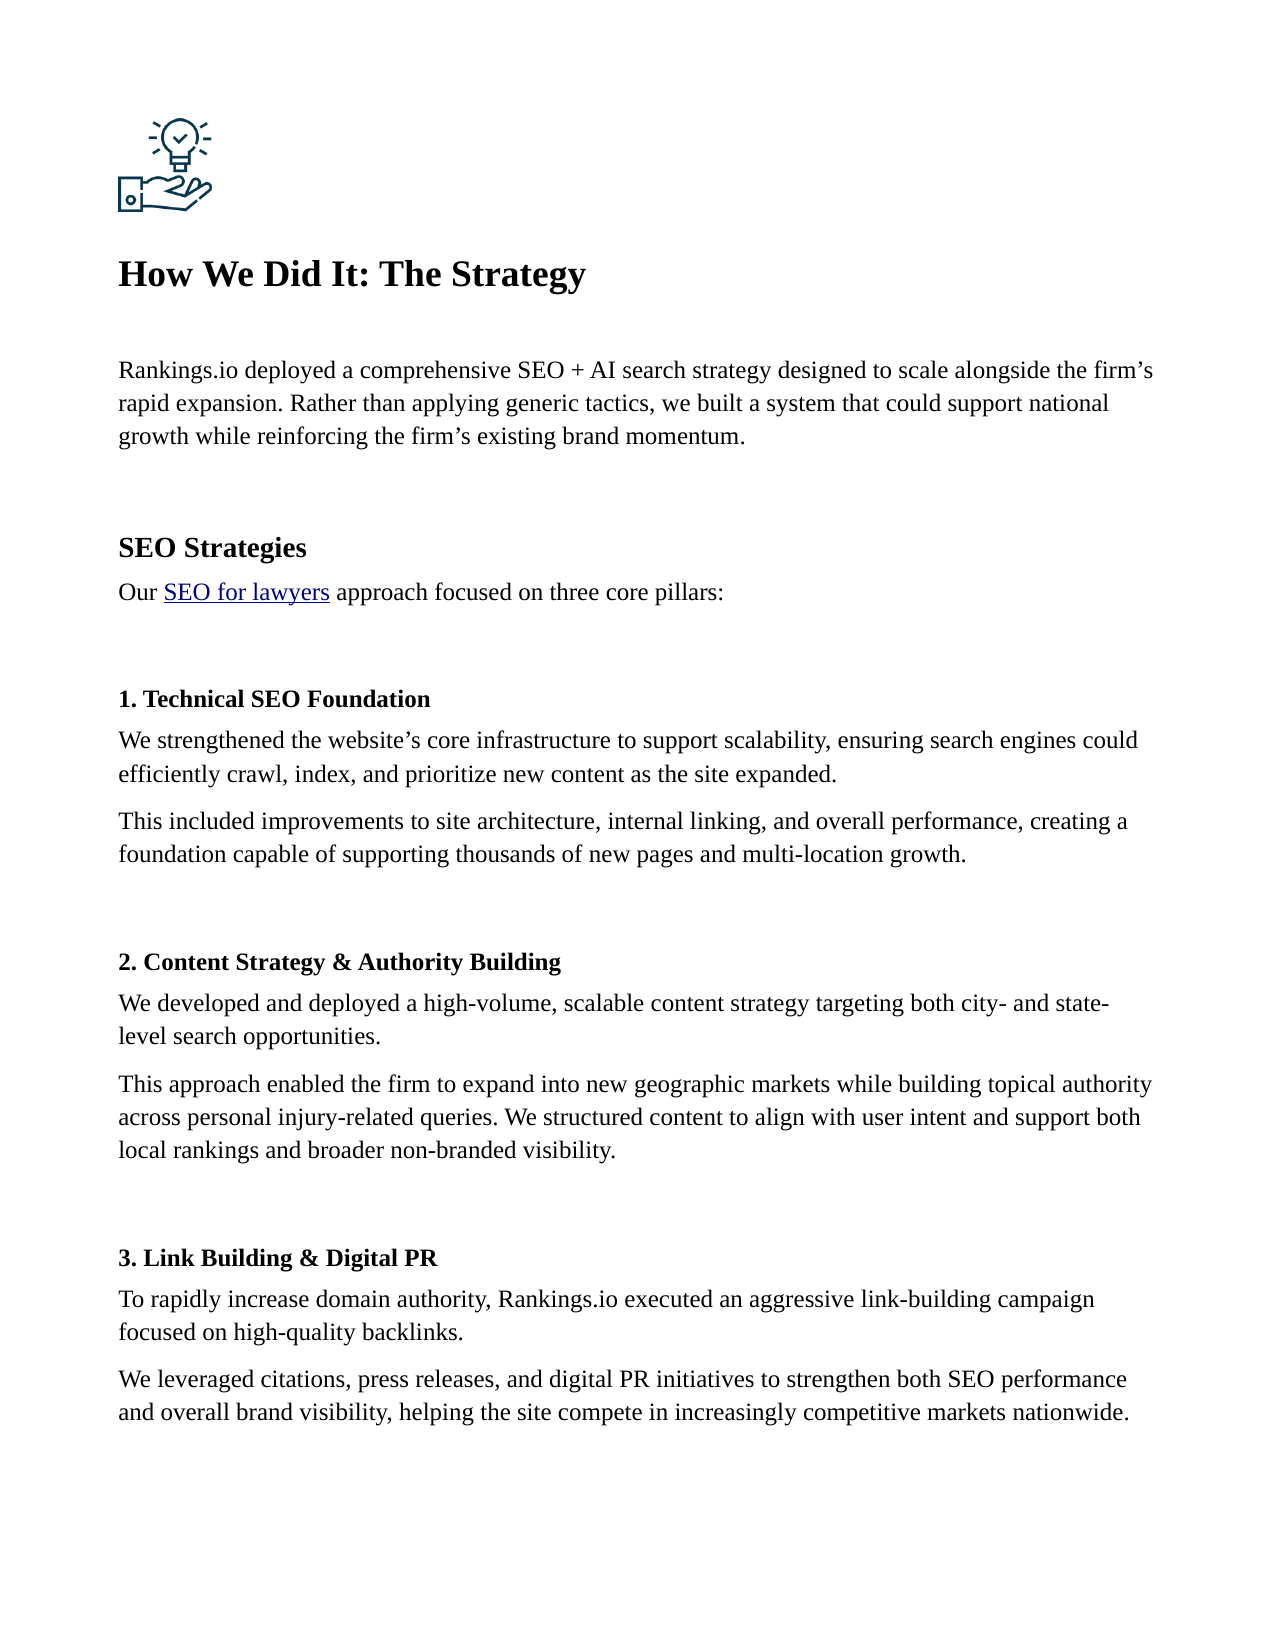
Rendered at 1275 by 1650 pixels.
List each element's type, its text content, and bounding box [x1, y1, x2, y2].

text We leveraged citations, press releases, and digital PR initiatives to strengthen both SEO performance and overall brand visibility, helping the site compete in increasingly competitive markets nationwide. [118, 1364, 1157, 1426]
text We developed and deployed a high-volume, scalable content strategy targeting both city- and state-level search opportunities. [118, 988, 1157, 1050]
text Our SEO for lawyers approach focused on three core pillars: [118, 577, 1157, 605]
subtitle 2. Content Strategy & Authority Building [118, 947, 1157, 976]
text This included improvements to site architecture, internal linking, and overall performance, creating a foundation capable of supporting thousands of new pages and multi-location growth. [118, 806, 1157, 868]
subtitle 3. Link Building & Digital PR [118, 1243, 1157, 1271]
text We strengthened the website’s core infrastructure to support scalability, ensuring search engines could efficiently crawl, index, and prioritize new content as the site expanded. [118, 726, 1157, 787]
picture [118, 118, 212, 212]
text Rankings.io deployed a comprehensive SEO + AI search strategy designed to scale alongside the firm’s rapid expansion. Rather than applying generic tactics, we built a system that could support national growth while reinforcing the firm’s existing brand momentum. [118, 355, 1157, 449]
subtitle SEO Strategies [118, 531, 1157, 564]
subtitle How We Did It: The Strategy [118, 252, 1157, 295]
subtitle 1. Technical SEO Foundation [118, 684, 1157, 713]
text To rapidly increase domain authority, Rankings.io executed an aggressive link-building campaign focused on high-quality backlinks. [118, 1284, 1157, 1346]
text This approach enabled the firm to expand into new geographic markets while building topical authority across personal injury-related queries. We structured content to align with user intent and support both local rankings and broader non-branded visibility. [118, 1069, 1157, 1164]
